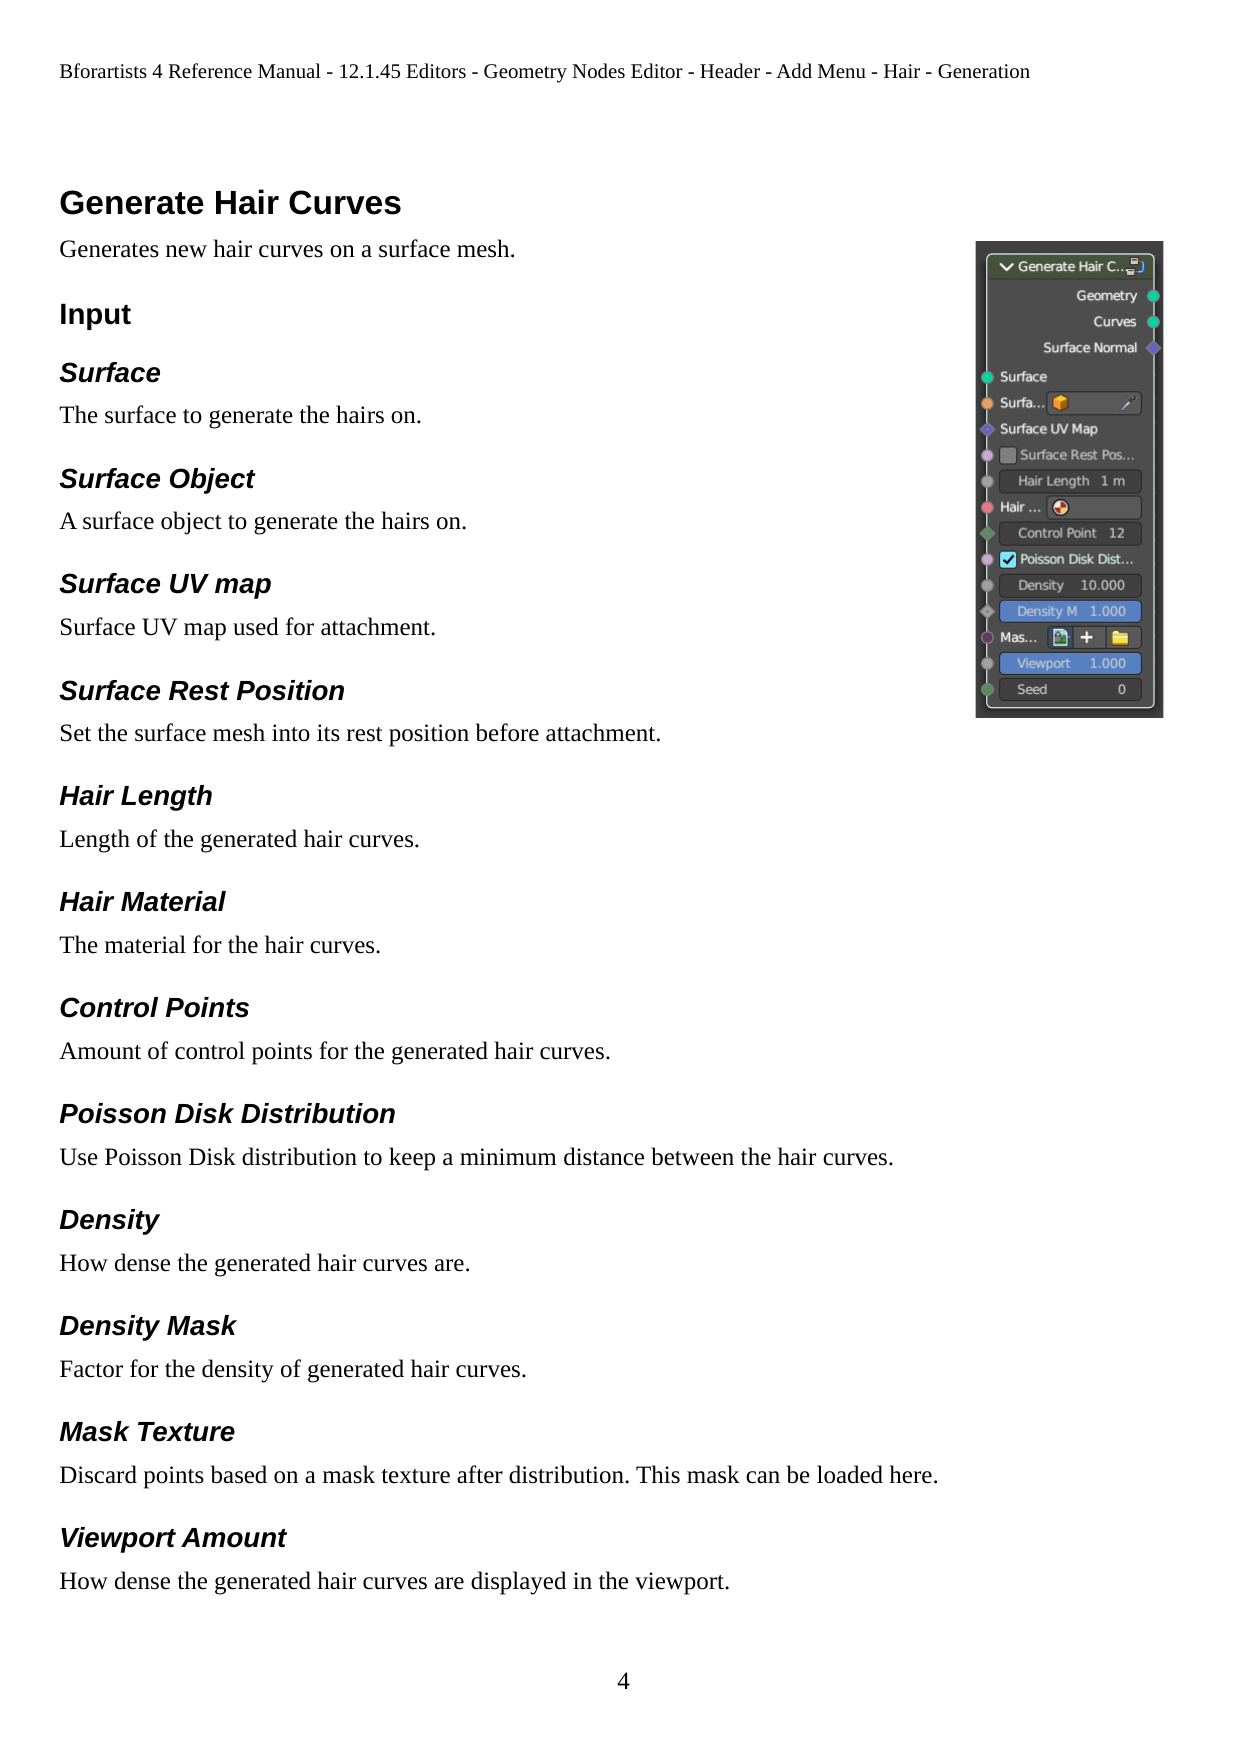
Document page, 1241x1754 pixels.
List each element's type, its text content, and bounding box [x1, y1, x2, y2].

subtitle [1164, 356, 1181, 388]
text Surface UV map used for attachment. [59, 612, 975, 641]
text A surface object to generate the hairs on. [59, 506, 975, 535]
text Discard points based on a mask texture after distribution. This mask can be loaded here. [59, 1460, 1181, 1488]
subtitle Density [59, 1203, 1181, 1235]
text Amount of control points for the generated hair curves. [59, 1036, 1181, 1065]
text Generates new hair curves on a surface mesh. [59, 234, 1181, 262]
text The material for the hair curves. [59, 930, 1181, 959]
subtitle Hair Length [59, 780, 1181, 812]
subtitle Surface UV map [59, 568, 975, 600]
text Set the surface mesh into its rest position before attachment. [59, 718, 1181, 747]
text How dense the generated hair curves are. [59, 1248, 1181, 1277]
subtitle Mask Texture [59, 1415, 1181, 1447]
subtitle Viewport Amount [59, 1521, 1181, 1553]
text How dense the generated hair curves are displayed in the viewport. [59, 1566, 1181, 1594]
subtitle [1164, 297, 1181, 331]
subtitle Generate Hair Curves [59, 182, 1181, 221]
subtitle [1164, 568, 1181, 600]
subtitle Surface Rest Position [59, 674, 975, 706]
text Factor for the density of generated hair curves. [59, 1354, 1181, 1383]
text Use Poisson Disk distribution to keep a minimum distance between the hair curves. [59, 1142, 1181, 1171]
picture [975, 241, 1164, 718]
subtitle Control Points [59, 992, 1181, 1023]
subtitle Hair Material [59, 886, 1181, 918]
text Length of the generated hair curves. [59, 824, 1181, 853]
text The surface to generate the hairs on. [59, 400, 975, 429]
subtitle Poisson Disk Distribution [59, 1098, 1181, 1129]
subtitle [1164, 462, 1181, 494]
subtitle [1164, 674, 1181, 706]
subtitle Input [59, 297, 975, 331]
subtitle Surface [59, 356, 975, 388]
subtitle Density Mask [59, 1309, 1181, 1341]
subtitle Surface Object [59, 462, 975, 494]
